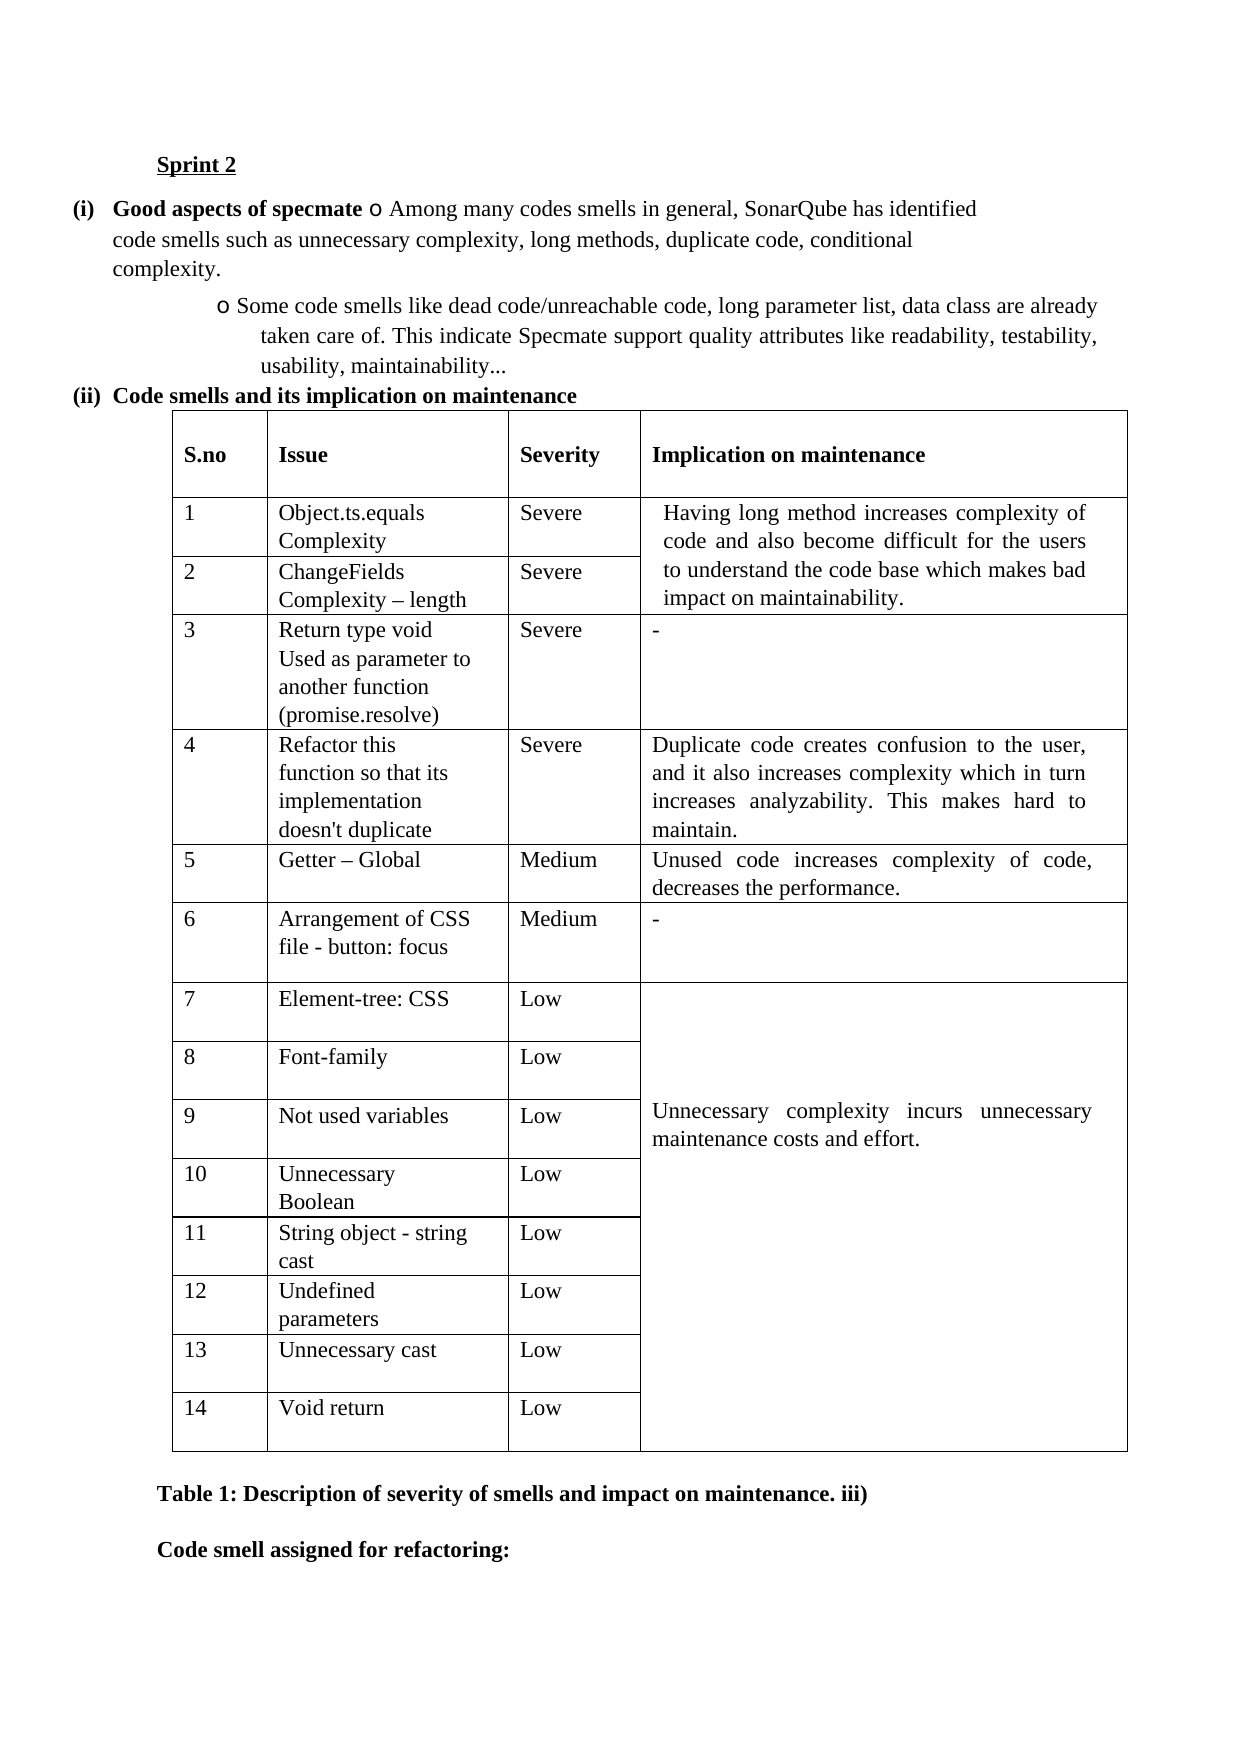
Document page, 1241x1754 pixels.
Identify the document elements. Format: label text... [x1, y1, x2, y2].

subtitle Sprint 2 [157, 151, 1099, 177]
list Code smells and its implication on maintenance [73, 382, 984, 409]
table_cell 11 [173, 1218, 267, 1275]
table_cell Low [509, 1159, 640, 1216]
table_cell Severe [509, 730, 640, 844]
table_cell Undefined parameters [268, 1276, 508, 1333]
table_cell 5 [173, 845, 267, 902]
table_cell 13 [173, 1335, 267, 1392]
table_cell - [641, 615, 1127, 729]
table_cell Low [509, 1042, 640, 1099]
table_cell Object.ts.equals Complexity [268, 498, 508, 556]
table_cell Return type void Used as parameter to another function (promise.resolve) [268, 615, 508, 729]
table_cell Getter – Global [268, 845, 508, 902]
table_cell Unnecessary Boolean [268, 1159, 508, 1216]
table_cell Void return [268, 1393, 508, 1451]
table_cell 12 [173, 1276, 267, 1333]
table_cell Low [509, 983, 640, 1041]
table_cell Font-family [268, 1042, 508, 1099]
table_cell - [641, 903, 1127, 982]
text Table 1: Description of severity of smells and impact on maintenance. iii) Code smell assigned for refactoring: [157, 1480, 869, 1563]
table_cell Severe [509, 557, 640, 614]
table_header Implication on maintenance [641, 411, 1127, 497]
table_cell String object - string cast [268, 1218, 508, 1275]
table_cell Element-tree: CSS [268, 983, 508, 1041]
table_cell Severe [509, 498, 640, 556]
table_cell 14 [173, 1393, 267, 1451]
table_header Issue [268, 411, 508, 497]
table_cell 8 [173, 1042, 267, 1099]
text o Some code smells like dead code/unreachable code, long parameter list, data class are already taken care of. This indicate Specmate support quality attributes like readability, testability, usability, maintainability... [216, 288, 1099, 378]
table_cell Low [509, 1276, 640, 1333]
table_cell 2 [173, 557, 267, 614]
table_cell Low [509, 1218, 640, 1275]
table_cell 7 [173, 983, 267, 1041]
table_cell Unnecessary cast [268, 1335, 508, 1392]
list Good aspects of specmate o Among many codes smells in general, SonarQube has identified code smells such as unnecessary complexity, long methods, duplicate code, conditional complexity. [73, 192, 984, 281]
table_cell 4 [173, 730, 267, 844]
table_cell Low [509, 1393, 640, 1451]
table_cell Arrangement of CSS file - button: focus [268, 903, 508, 982]
table_cell Unused code increases complexity of code, decreases the performance. [641, 845, 1127, 902]
table_cell Refactor this function so that its implementation doesn't duplicate [268, 730, 508, 844]
table_cell 3 [173, 615, 267, 729]
table_cell Duplicate code creates confusion to the user, and it also increases complexity which in turn increases analyzability. This makes hard to maintain. [641, 730, 1127, 844]
table_cell Medium [509, 903, 640, 982]
table_cell 1 [173, 498, 267, 556]
table_cell Not used variables [268, 1100, 508, 1158]
table_cell Having long method increases complexity of code and also become difficult for the users to understand the code base which makes bad impact on maintainability. [641, 498, 1127, 614]
table_cell 6 [173, 903, 267, 982]
table_cell Low [509, 1335, 640, 1392]
table_cell 9 [173, 1100, 267, 1158]
table_cell Medium [509, 845, 640, 902]
table_cell Severe [509, 615, 640, 729]
table_header Severity [509, 411, 640, 497]
table_cell ChangeFields Complexity – length [268, 557, 508, 614]
table_header S.no [173, 411, 267, 497]
table_cell Unnecessary complexity incurs unnecessary maintenance costs and effort. [641, 983, 1127, 1451]
table_cell Low [509, 1100, 640, 1158]
table_cell 10 [173, 1159, 267, 1216]
